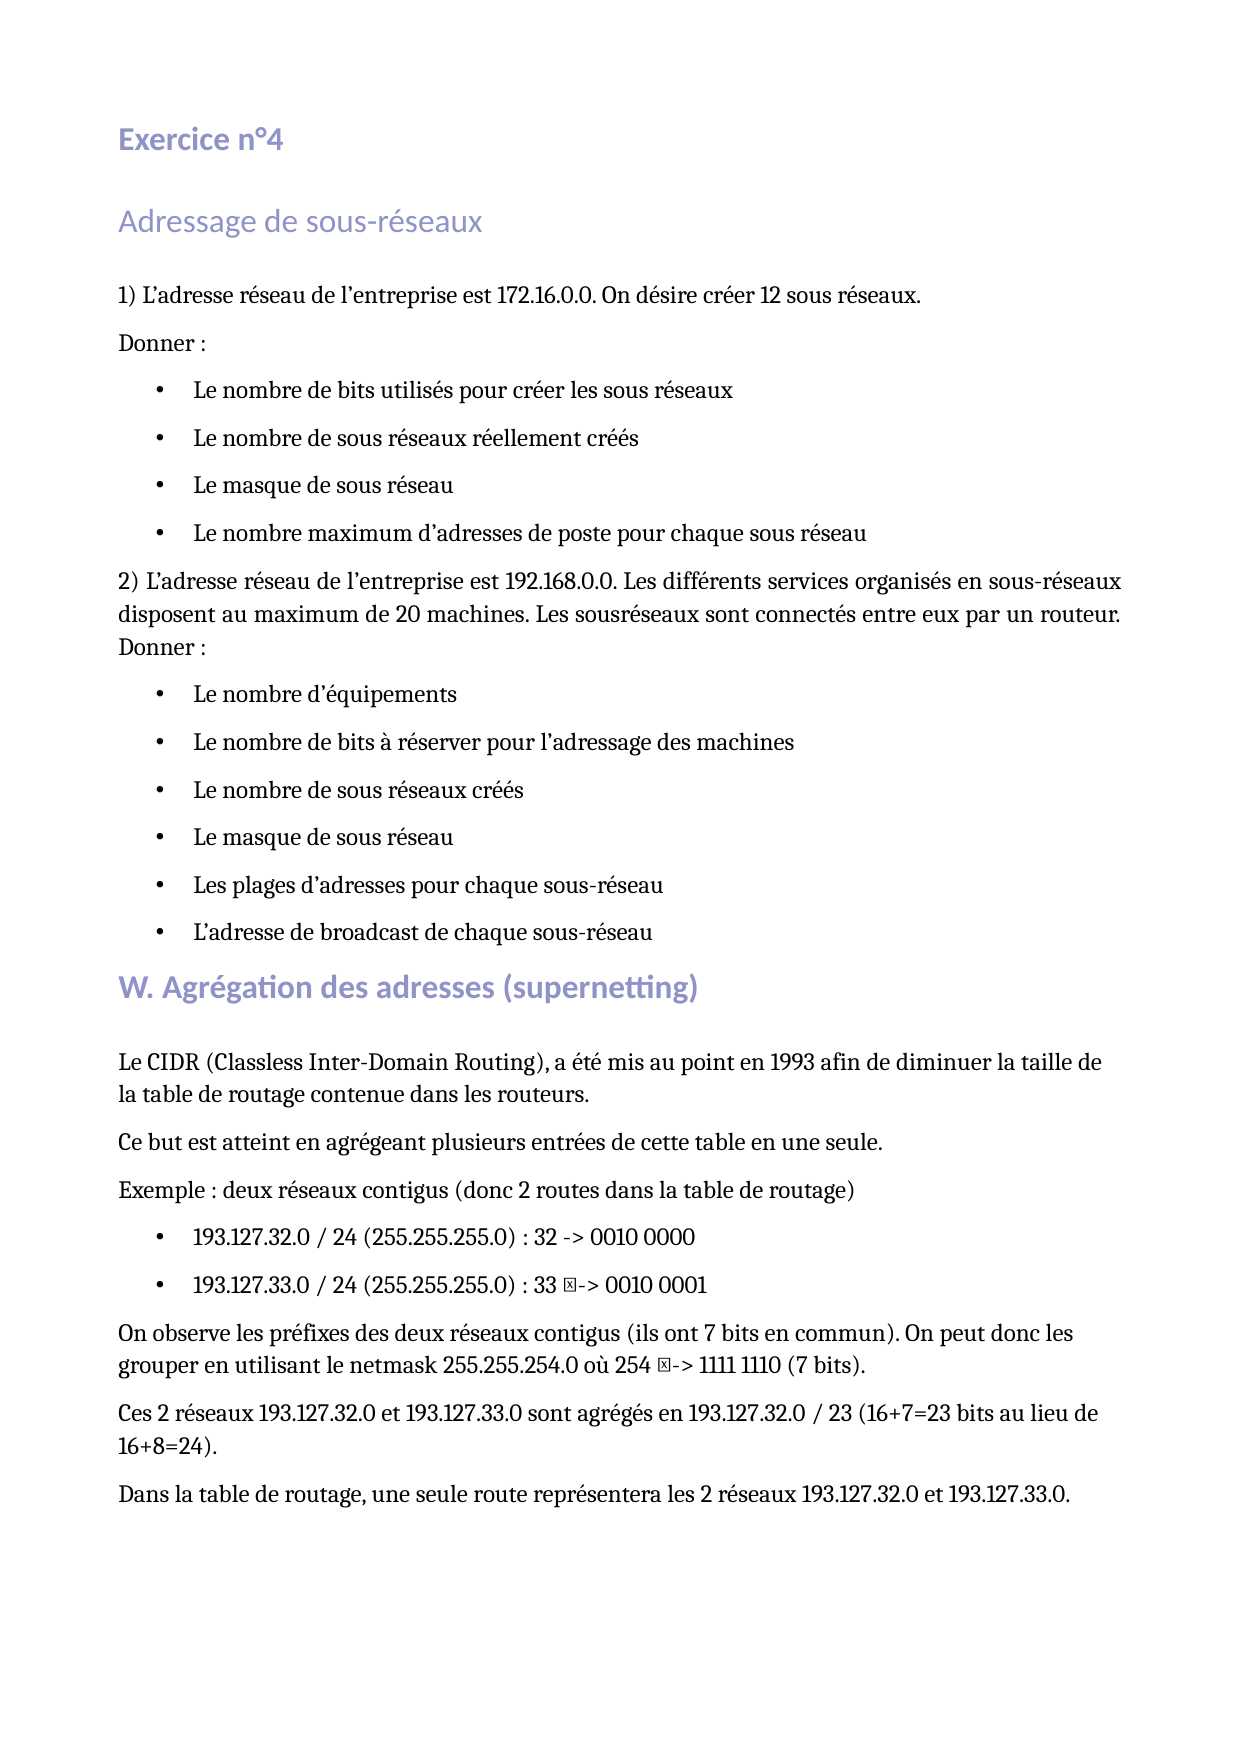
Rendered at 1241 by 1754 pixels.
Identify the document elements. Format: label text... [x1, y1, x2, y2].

text W. Agrégation des adresses (supernetting) [118, 966, 1122, 1007]
text Donner : [118, 329, 1122, 357]
list Le nombre de bits à réserver pour l’adressage des machines [156, 728, 1122, 757]
list Les plages d’adresses pour chaque sous-réseau [156, 871, 1122, 899]
list Le masque de sous réseau [156, 471, 1122, 500]
text Le CIDR (Classless Inter-Domain Routing), a été mis au point en 1993 afin de diminuer la taille de la table de routage contenue dans les routeurs. [118, 1047, 1122, 1109]
text Adressage de sous-réseaux [118, 199, 1122, 240]
list L’adresse de broadcast de chaque sous-réseau [156, 918, 1122, 947]
list Le nombre de bits utilisés pour créer les sous réseaux [156, 376, 1122, 405]
text 2) L’adresse réseau de l’entreprise est 192.168.0.0. Les différents services organisés en sous-réseaux disposent au maximum de 20 machines. Les sousréseaux sont connectés entre eux par un routeur. Donner : [118, 567, 1122, 661]
list Le nombre maximum d’adresses de poste pour chaque sous réseau [156, 519, 1122, 548]
text Ces 2 réseaux 193.127.32.0 et 193.127.33.0 sont agrégés en 193.127.32.0 / 23 (16+7=23 bits au lieu de 16+8=24). [118, 1399, 1122, 1461]
text 1) L’adresse réseau de l’entreprise est 172.16.0.0. On désire créer 12 sous réseaux. [118, 281, 1122, 310]
text On observe les préfixes des deux réseaux contigus (ils ont 7 bits en commun). On peut donc les grouper en utilisant le netmask 255.255.254.0 où 254 􀀀-> 1111 1110 (7 bits). [118, 1318, 1122, 1380]
list Le nombre d’équipements [156, 680, 1122, 709]
list Le masque de sous réseau [156, 823, 1122, 852]
list 193.127.33.0 / 24 (255.255.255.0) : 33 􀀀-> 0010 0001 [156, 1271, 1122, 1299]
list Le nombre de sous réseaux créés [156, 776, 1122, 804]
text Exemple : deux réseaux contigus (donc 2 routes dans la table de routage) [118, 1176, 1122, 1204]
list 193.127.32.0 / 24 (255.255.255.0) : 32 -> 0010 0000 [156, 1223, 1122, 1252]
list Le nombre de sous réseaux réellement créés [156, 424, 1122, 453]
text Exercice n°4 [118, 118, 1122, 159]
text Ce but est atteint en agrégeant plusieurs entrées de cette table en une seule. [118, 1128, 1122, 1157]
text Dans la table de routage, une seule route représentera les 2 réseaux 193.127.32.0 et 193.127.33.0. [118, 1480, 1122, 1508]
